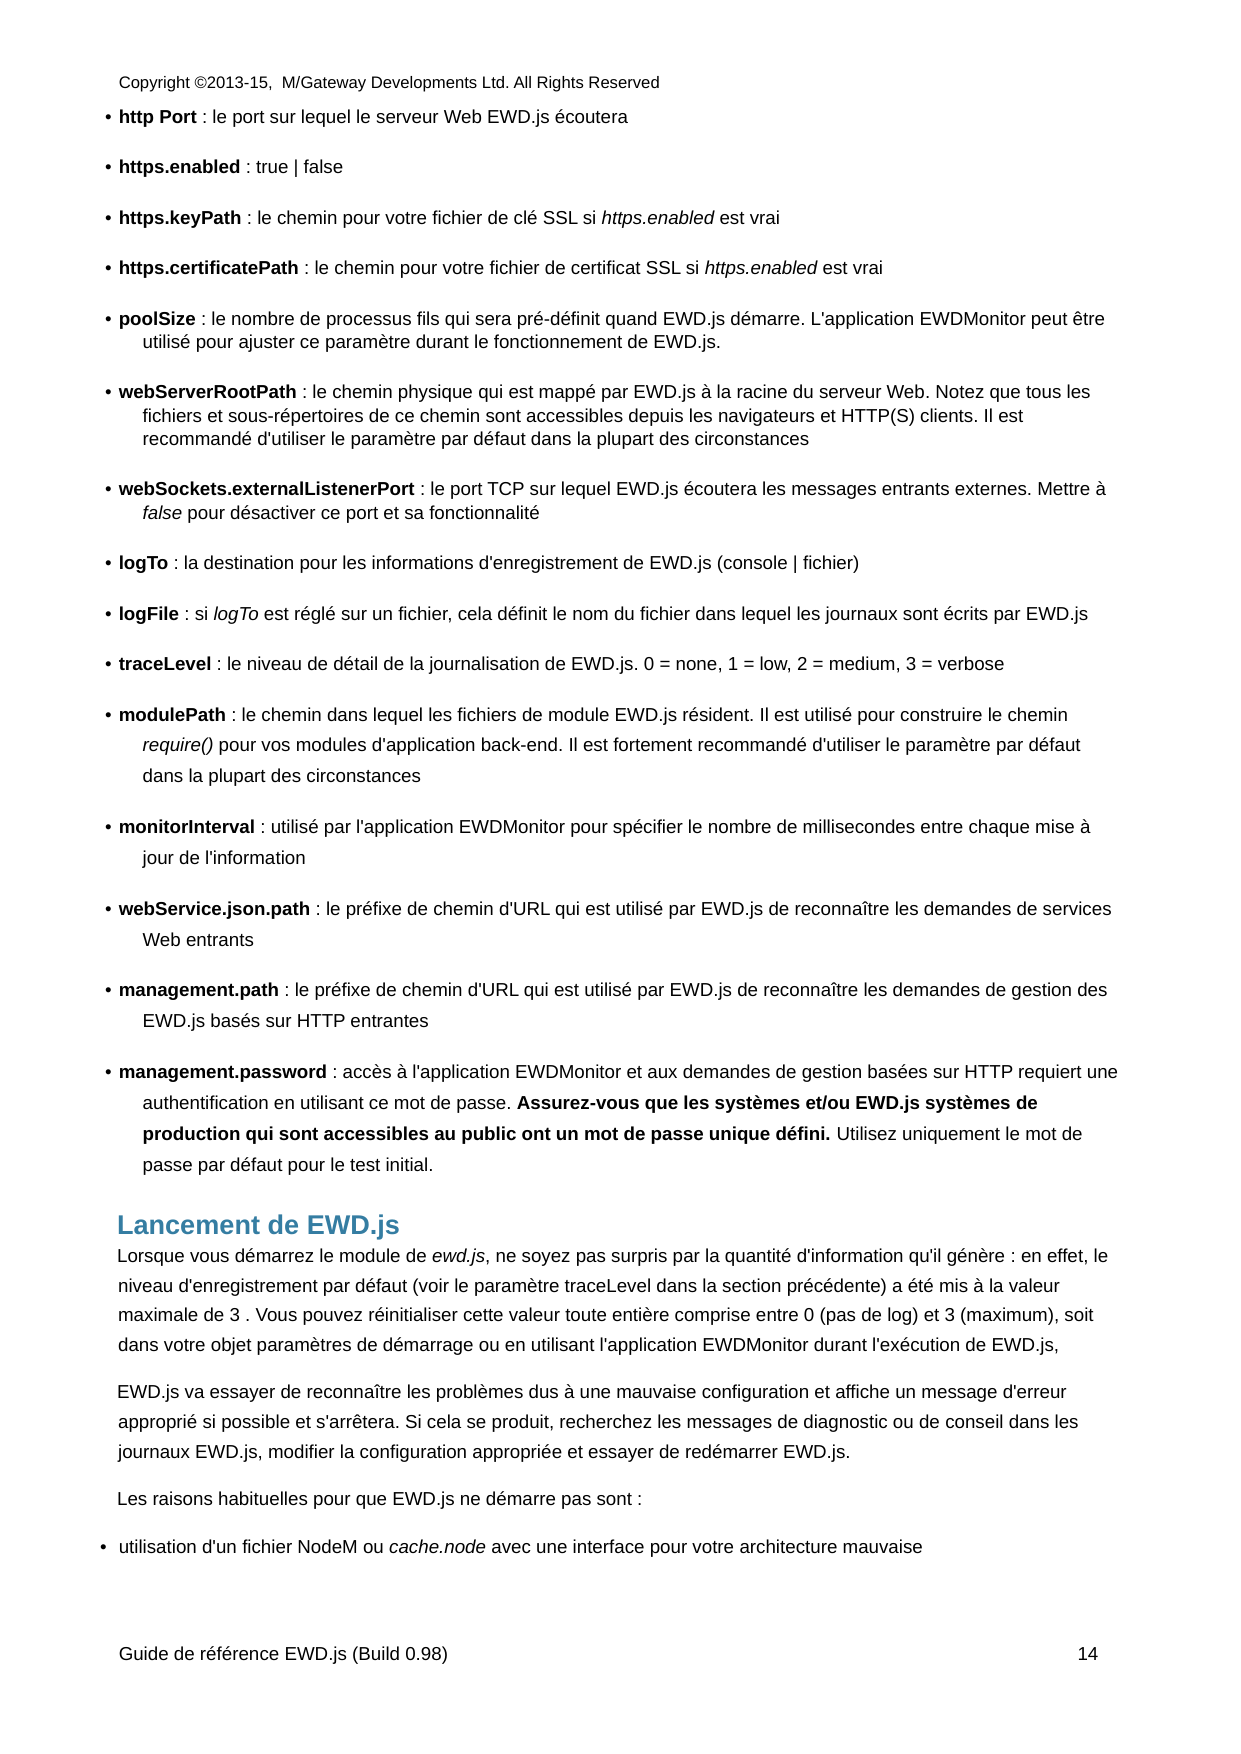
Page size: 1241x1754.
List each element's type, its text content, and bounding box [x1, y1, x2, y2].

list https.enabled : true | false [118, 156, 1126, 178]
list https.keyPath : le chemin pour votre fichier de clé SSL si https.enabled est vrai [118, 207, 1126, 228]
list logFile : si logTo est réglé sur un fichier, cela définit le nom du fichier dans lequel les journaux sont écrits par EWD.js [118, 602, 1126, 624]
list poolSize : le nombre de processus fils qui sera pré-définit quand EWD.js démarre. L'application EWDMonitor peut être utilisé pour ajuster ce paramètre durant le fonctionnement de EWD.js. [105, 307, 1122, 352]
list utilisation d'un fichier NodeM ou cache.node avec une interface pour votre architecture mauvaise [118, 1535, 1126, 1557]
text Lorsque vous démarrez le module de ewd.js, ne soyez pas surpris par la quantité d'information qu'il génère : en effet, le niveau d'enregistrement par défaut (voir le paramètre traceLevel dans la section précédente) a été mis à la valeur maximale de 3 . Vous pouvez réinitialiser cette valeur toute entière comprise entre 0 (pas de log) et 3 (maximum), soit dans votre objet paramètres de démarrage ou en utilisant l'application EWDMonitor durant l'exécution de EWD.js, [117, 1245, 1122, 1355]
list webServerRootPath : le chemin physique qui est mappé par EWD.js à la racine du serveur Web. Notez que tous les fichiers et sous-répertoires de ce chemin sont accessibles depuis les navigateurs et HTTP(S) clients. Il est recommandé d'utiliser le paramètre par défaut dans la plupart des circonstances [105, 381, 1126, 449]
list webSockets.externalListenerPort : le port TCP sur lequel EWD.js écoutera les messages entrants externes. Mettre à false pour désactiver ce port et sa fonctionnalité [105, 478, 1126, 523]
list webService.json.path : le préfixe de chemin d'URL qui est utilisé par EWD.js de reconnaître les demandes de services Web entrants [105, 898, 1122, 950]
text Les raisons habituelles pour que EWD.js ne démarre pas sont : [117, 1488, 1122, 1509]
text EWD.js va essayer de reconnaître les problèmes dus à une mauvaise configuration et affiche un message d'erreur approprié si possible et s'arrêtera. Si cela se produit, recherchez les messages de diagnostic ou de conseil dans les journaux EWD.js, modifier la configuration appropriée et essayer de redémarrer EWD.js. [117, 1381, 1122, 1462]
list monitorInterval : utilisé par l'application EWDMonitor pour spécifier le nombre de millisecondes entre chaque mise à jour de l'information [105, 816, 1122, 868]
list http Port : le port sur lequel le serveur Web EWD.js écoutera [118, 106, 1126, 128]
list logTo : la destination pour les informations d'enregistrement de EWD.js (console | fichier) [118, 552, 1126, 573]
subtitle Lancement de EWD.js [117, 1209, 1126, 1241]
list management.password : accès à l'application EWDMonitor et aux demandes de gestion basées sur HTTP requiert une authentification en utilisant ce mot de passe. Assurez-vous que les systèmes et/ou EWD.js systèmes de production qui sont accessibles au public ont un mot de passe unique défini. Utilisez uniquement le mot de passe par défaut pour le test initial. [105, 1061, 1126, 1175]
list modulePath : le chemin dans lequel les fichiers de module EWD.js résident. Il est utilisé pour construire le chemin require() pour vos modules d'application back-end. Il est fortement recommandé d'utiliser le paramètre par défaut dans la plupart des circonstances [105, 703, 1126, 787]
list https.certificatePath : le chemin pour votre fichier de certificat SSL si https.enabled est vrai [118, 257, 1126, 278]
list management.path : le préfixe de chemin d'URL qui est utilisé par EWD.js de reconnaître les demandes de gestion des EWD.js basés sur HTTP entrantes [105, 979, 1122, 1032]
list traceLevel : le niveau de détail de la journalisation de EWD.js. 0 = none, 1 = low, 2 = medium, 3 = verbose [118, 653, 1126, 674]
